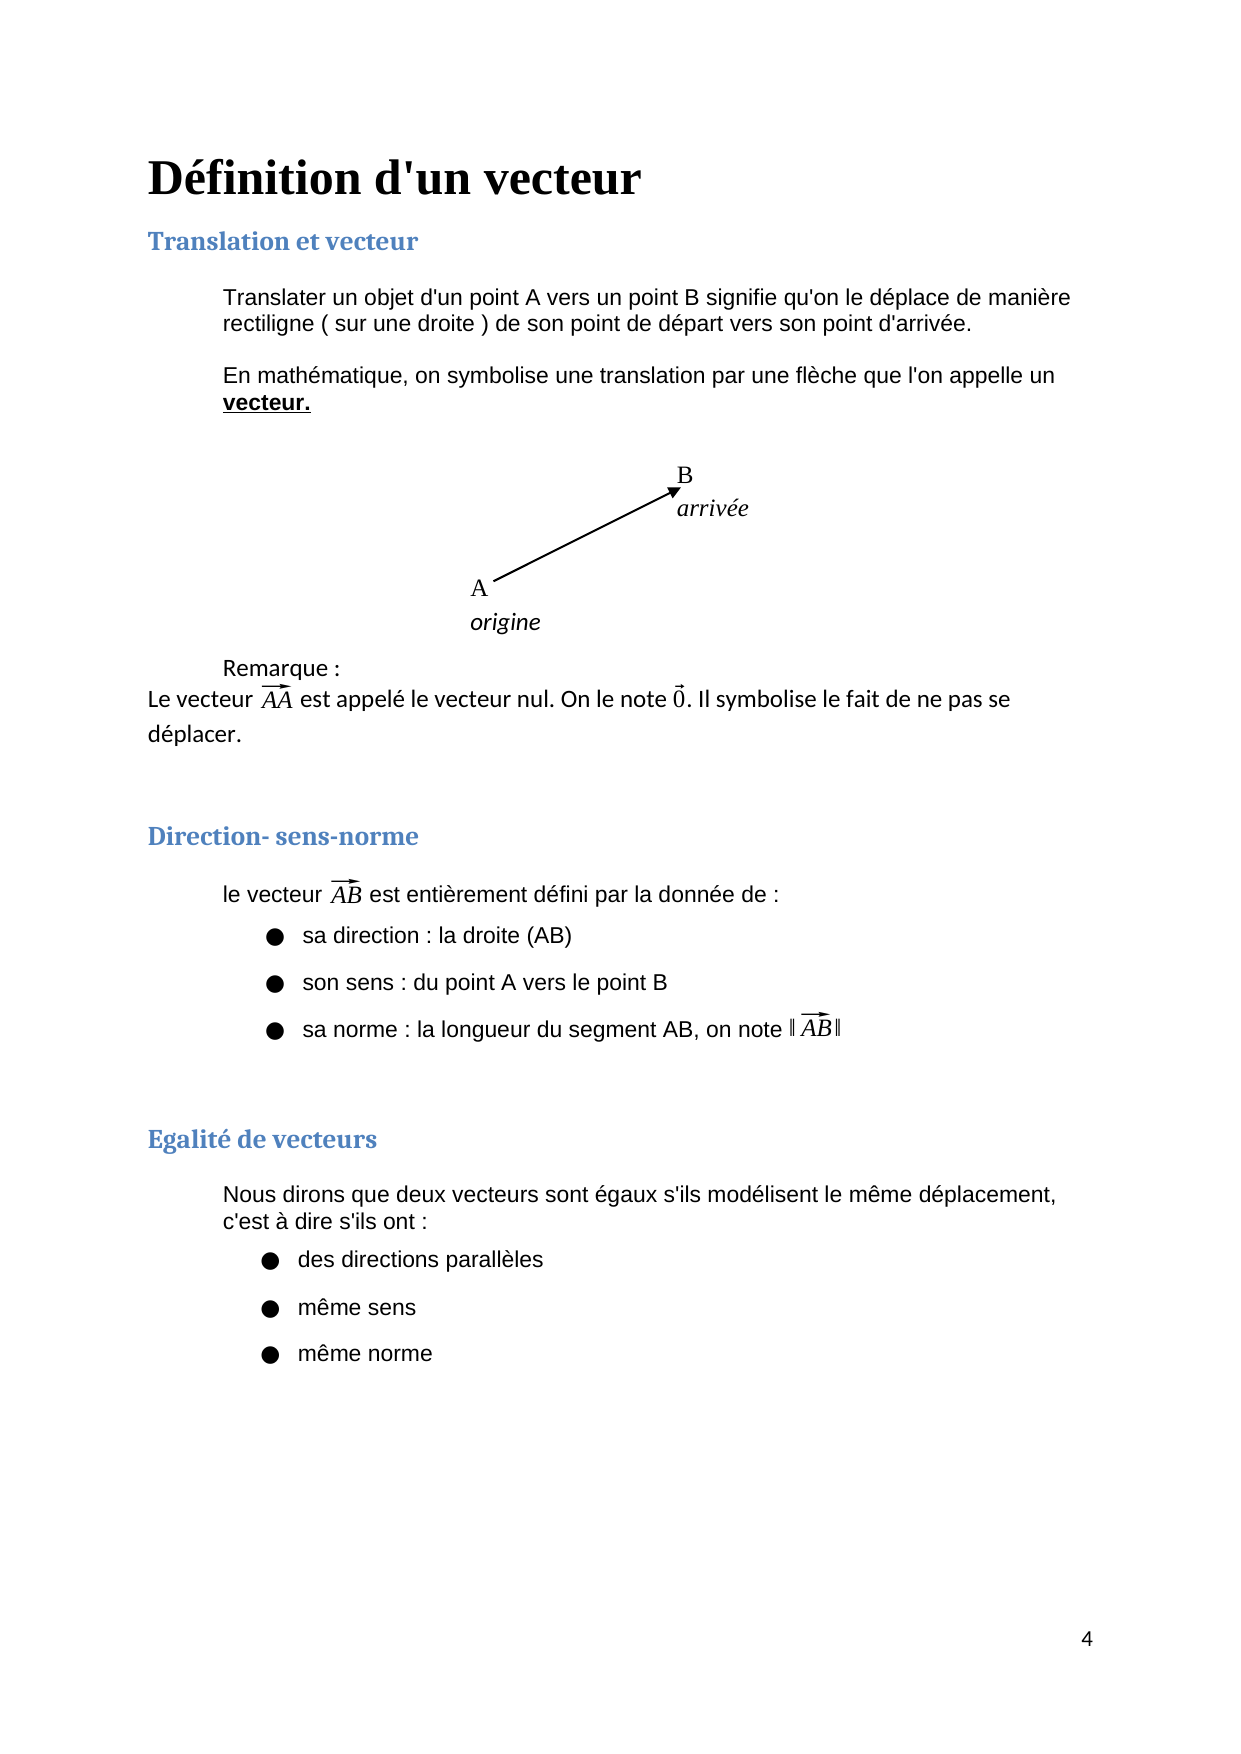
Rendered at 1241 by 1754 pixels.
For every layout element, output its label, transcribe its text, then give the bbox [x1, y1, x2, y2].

text le vecteur est entièrement défini par la donnée de : [223, 879, 1093, 909]
subtitle Translation et vecteur [148, 226, 1093, 257]
list même norme [260, 1328, 1093, 1375]
list même sens [260, 1281, 1093, 1328]
subtitle Direction- sens-norme [148, 821, 1093, 852]
text Translater un objet d'un point A vers un point B signifie qu'on le déplace de manière rectiligne ( sur une droite ) de son point de départ vers son point d'arrivée. [223, 283, 1093, 336]
list sa norme : la longueur du segment AB, on note [265, 1003, 1093, 1050]
subtitle Définition d'un vecteur [148, 148, 1093, 205]
list des directions parallèles [260, 1234, 1093, 1281]
text Le vecteur est appelé le vecteur nul. On le note . Il symbolise le fait de ne pas se déplacer. [148, 683, 1093, 749]
text Remarque : [148, 652, 1093, 683]
text Nous dirons que deux vecteurs sont égaux s'ils modélisent le même déplacement, c'est à dire s'ils ont : [223, 1181, 1093, 1234]
list son sens : du point A vers le point B [265, 956, 1093, 1003]
text En mathématique, on symbolise une translation par une flèche que l'on appelle un vecteur. [223, 362, 1093, 415]
list sa direction : la droite (AB) [265, 909, 1093, 956]
subtitle Egalité de vecteurs [148, 1124, 1093, 1155]
